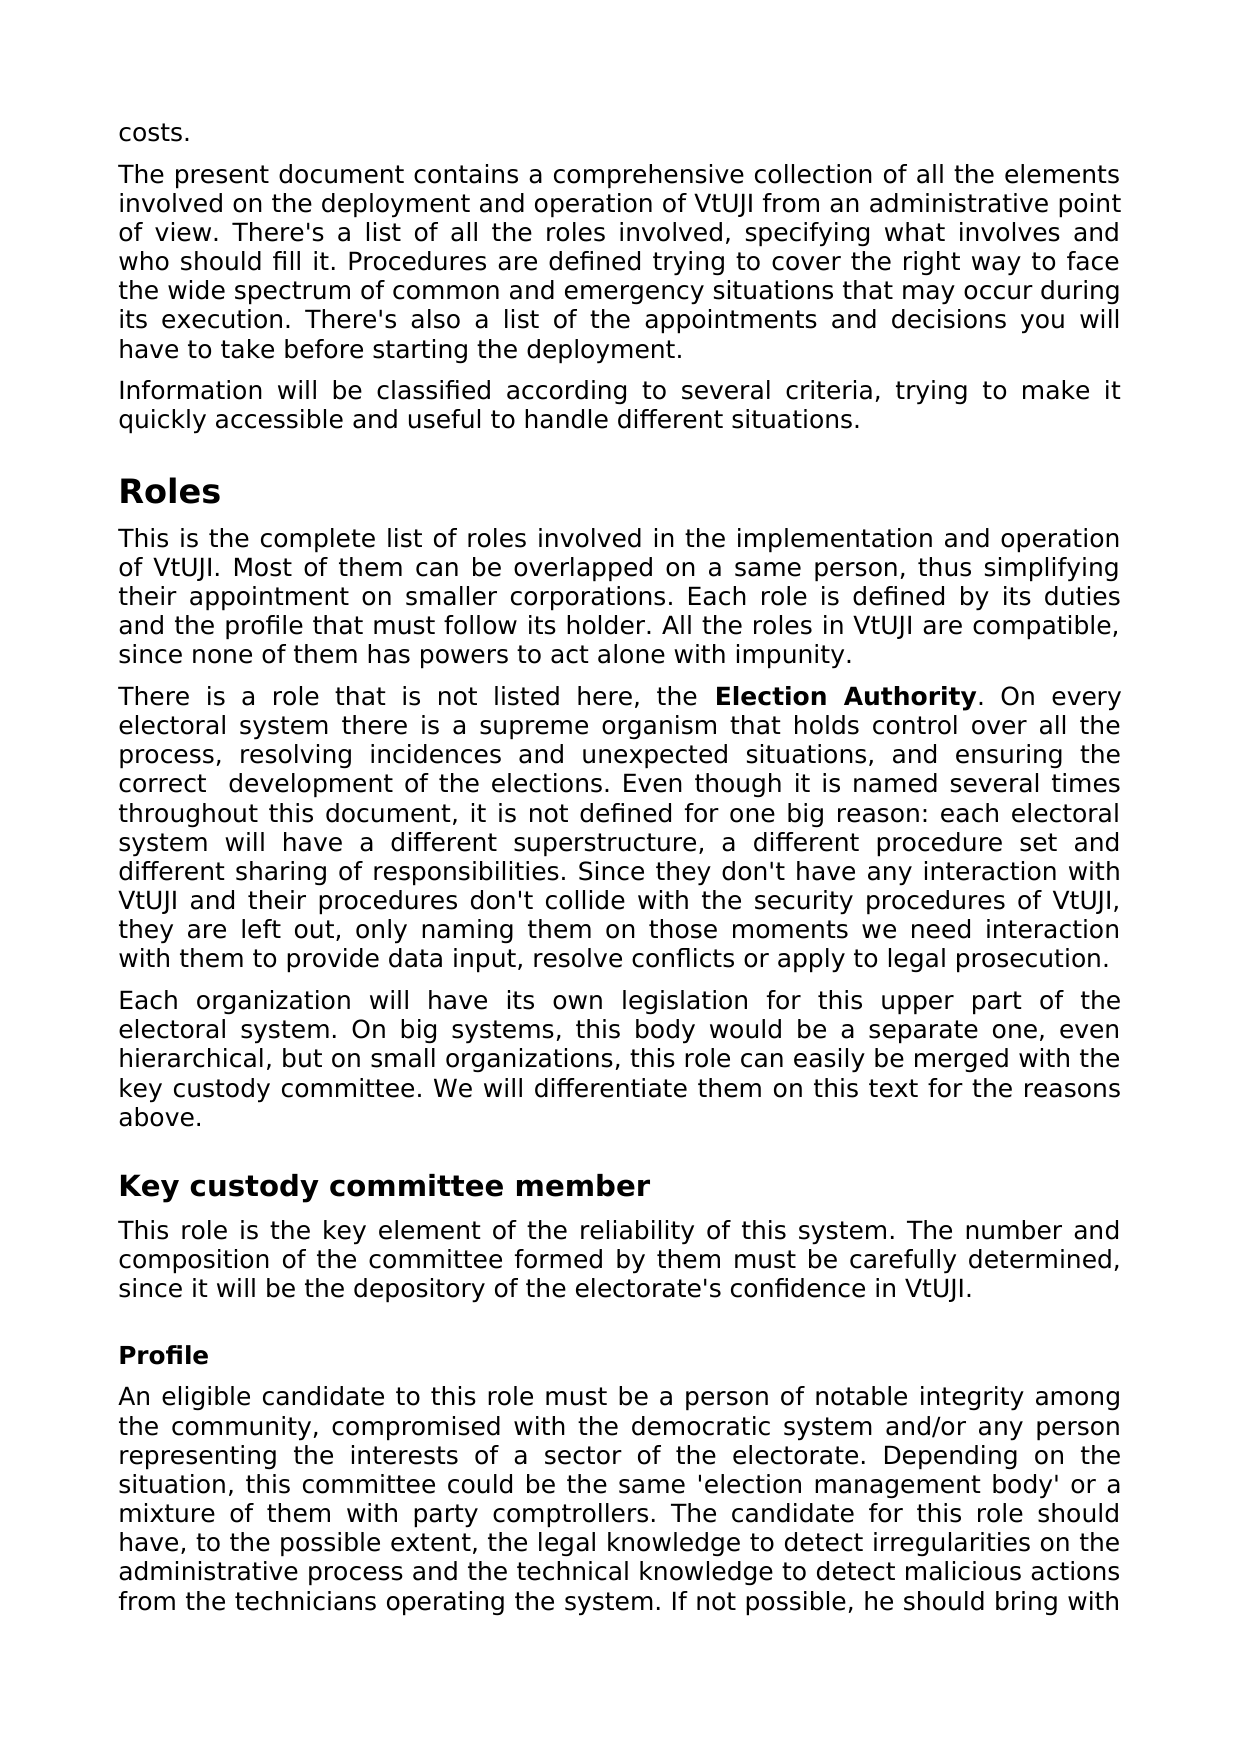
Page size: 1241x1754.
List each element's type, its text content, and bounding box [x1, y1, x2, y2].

text Each organization will have its own legislation for this upper part of the electoral system. On big systems, this body would be a separate one, even hierarchical, but on small organizations, this role can easily be merged with the key custody committee. We will differentiate them on this text for the reasons above. [118, 986, 1122, 1132]
subtitle Roles [118, 472, 1122, 511]
text There is a role that is not listed here, the Election Authority. On every electoral system there is a supreme organism that holds control over all the process, resolving incidences and unexpected situations, and ensuring the correct development of the elections. Even though it is named several times throughout this document, it is not defined for one big reason: each electoral system will have a different superstructure, a different procedure set and different sharing of responsibilities. Since they don't have any interaction with VtUJI and their procedures don't collide with the security procedures of VtUJI, they are left out, only naming them on those moments we need interaction with them to provide data input, resolve conflicts or apply to legal prosecution. [118, 682, 1122, 974]
text This is the complete list of roles involved in the implementation and operation of VtUJI. Most of them can be overlapped on a same person, thus simplifying their appointment on smaller corporations. Each role is defined by its duties and the profile that must follow its holder. All the roles in VtUJI are compatible, since none of them has powers to act alone with impunity. [118, 524, 1122, 670]
subtitle Profile [118, 1341, 1122, 1370]
text costs. [118, 118, 1122, 147]
text Information will be classified according to several criteria, trying to make it quickly accessible and useful to handle different situations. [118, 376, 1122, 435]
text This role is the key element of the reliability of this system. The number and composition of the committee formed by them must be carefully determined, since it will be the depository of the electorate's confidence in VtUJI. [118, 1216, 1122, 1304]
subtitle Key custody committee member [118, 1170, 1122, 1204]
text The present document contains a comprehensive collection of all the elements involved on the deployment and operation of VtUJI from an administrative point of view. There's a list of all the roles involved, specifying what involves and who should fill it. Procedures are defined trying to cover the right way to face the wide spectrum of common and emergency situations that may occur during its execution. There's also a list of the appointments and decisions you will have to take before starting the deployment. [118, 160, 1122, 364]
text An eligible candidate to this role must be a person of notable integrity among the community, compromised with the democratic system and/or any person representing the interests of a sector of the electorate. Depending on the situation, this committee could be the same 'election management body' or a mixture of them with party comptrollers. The candidate for this role should have, to the possible extent, the legal knowledge to detect irregularities on the administrative process and the technical knowledge to detect malicious actions from the technicians operating the system. If not possible, he should bring with [118, 1382, 1122, 1616]
